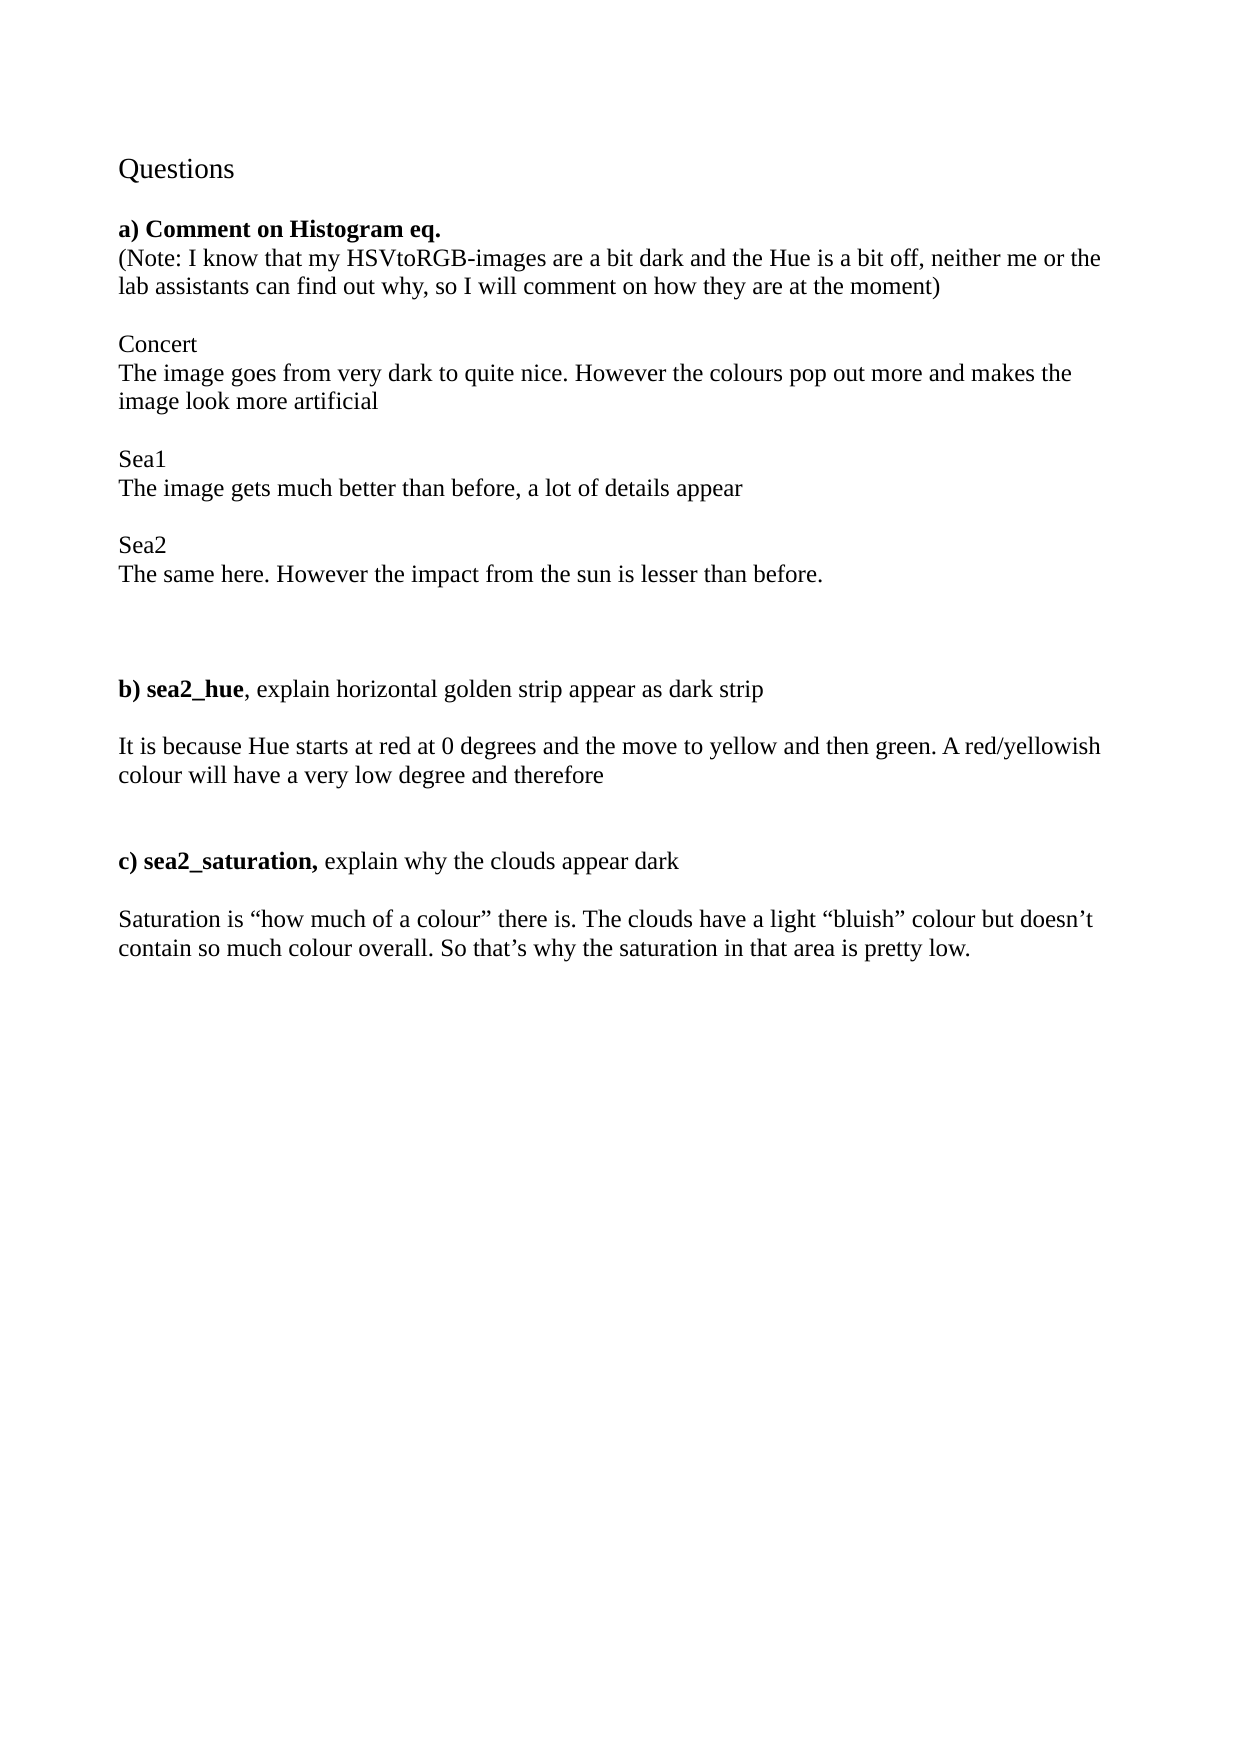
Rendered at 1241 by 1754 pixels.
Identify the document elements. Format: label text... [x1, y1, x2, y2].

text Concert [118, 329, 1122, 358]
text (Note: I know that my HSVtoRGB-images are a bit dark and the Hue is a bit off, neither me or the lab assistants can find out why, so I will comment on how they are at the moment) [118, 243, 1122, 300]
text a) Comment on Histogram eq. [118, 214, 1122, 243]
text The image gets much better than before, a lot of details appear [118, 473, 1122, 501]
text Sea2 [118, 530, 1122, 559]
text It is because Hue starts at red at 0 degrees and the move to yellow and then green. A red/yellowish colour will have a very low degree and therefore [118, 731, 1122, 789]
text Sea1 [118, 444, 1122, 473]
text c) sea2_saturation, explain why the clouds appear dark [118, 846, 1122, 875]
text Saturation is “how much of a colour” there is. The clouds have a light “bluish” colour but doesn’t contain so much colour overall. So that’s why the saturation in that area is pretty low. [118, 904, 1122, 961]
text b) sea2_hue, explain horizontal golden strip appear as dark strip [118, 674, 1122, 703]
text Questions [118, 152, 1122, 185]
text The same here. However the impact from the sun is lesser than before. [118, 559, 1122, 588]
text The image goes from very dark to quite nice. However the colours pop out more and makes the image look more artificial [118, 358, 1122, 415]
